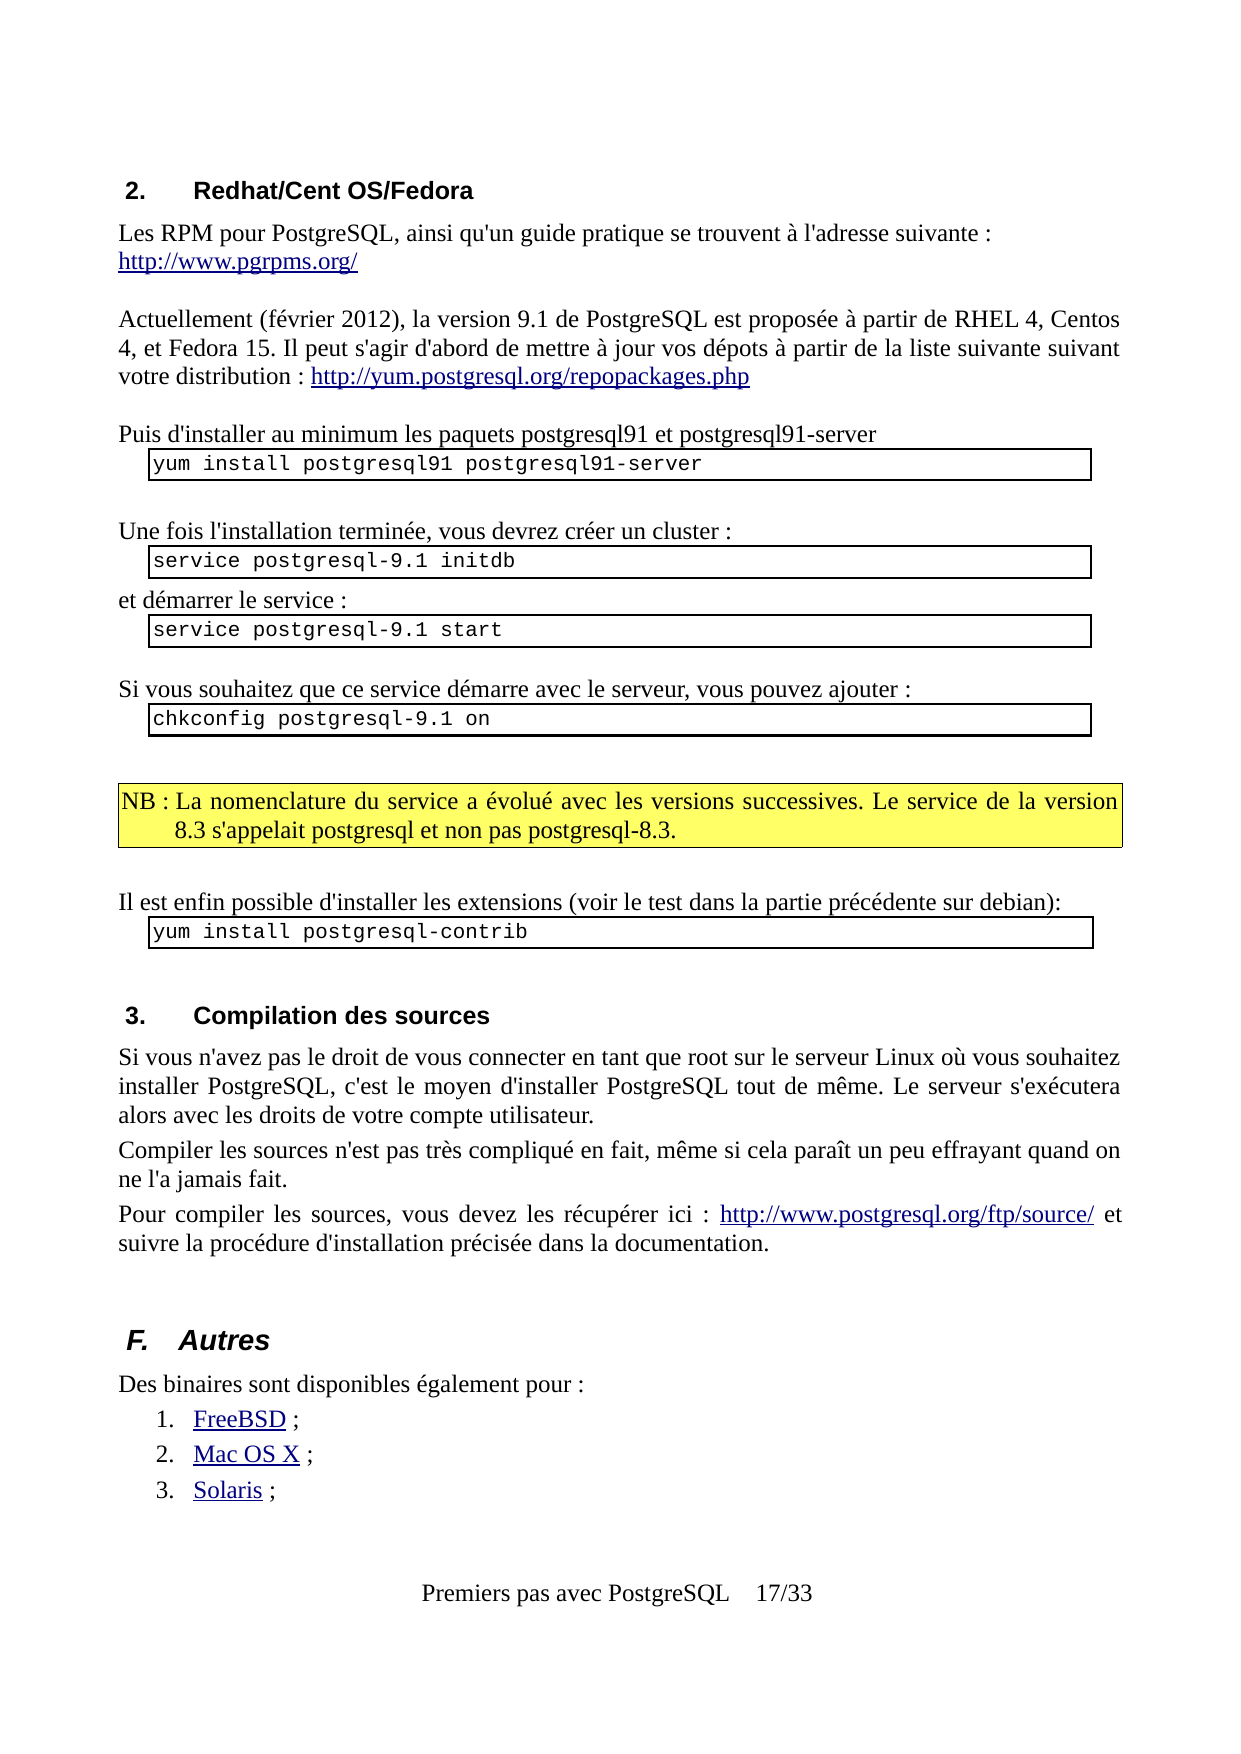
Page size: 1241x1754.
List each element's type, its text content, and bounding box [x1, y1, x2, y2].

list Mac OS X ; [156, 1439, 1122, 1468]
text Des binaires sont disponibles également pour : [118, 1369, 1122, 1398]
text Les RPM pour PostgreSQL, ainsi qu'un guide pratique se trouvent à l'adresse suivante : [118, 218, 1122, 246]
text chkconfig postgresql-9.1 on [150, 705, 1090, 734]
text Actuellement (février 2012), la version 9.1 de PostgreSQL est proposée à partir de RHEL 4, Centos 4, et Fedora 15. Il peut s'agir d'abord de mettre à jour vos dépots à partir de la liste suivante suivant votre distribution : http://yum.postgresql.org/repopackages.php [118, 304, 1122, 390]
text Si vous souhaitez que ce service démarre avec le serveur, vous pouvez ajouter : [118, 674, 1122, 703]
text yum install postgresql91 postgresql91-server [150, 450, 1090, 479]
text Compiler les sources n'est pas très compliqué en fait, même si cela paraît un peu effrayant quand on ne l'a jamais fait. [118, 1135, 1122, 1192]
list FreeBSD ; [156, 1404, 1122, 1433]
subtitle Compilation des sources [118, 1001, 1122, 1030]
text Une fois l'installation terminée, vous devrez créer un cluster : [118, 516, 1122, 545]
list La nomenclature du service a évolué avec les versions successives. Le service de la version 8.3 s'appelait postgresql et non pas postgresql-8.3. [119, 784, 1122, 847]
list Solaris ; [156, 1475, 1122, 1503]
text et démarrer le service : [118, 585, 1122, 614]
text Il est enfin possible d'installer les extensions (voir le test dans la partie précédente sur debian): [118, 887, 1122, 916]
text http://www.pgrpms.org/ [118, 246, 1122, 275]
text Si vous n'avez pas le droit de vous connecter en tant que root sur le serveur Linux où vous souhaitez installer PostgreSQL, c'est le moyen d'installer PostgreSQL tout de même. Le serveur s'exécutera alors avec les droits de votre compte utilisateur. [118, 1042, 1122, 1128]
text Pour compiler les sources, vous devez les récupérer ici : http://www.postgresql.org/ftp/source/ et suivre la procédure d'installation précisée dans la documentation. [118, 1199, 1122, 1256]
subtitle Redhat/Cent OS/Fedora [118, 176, 1122, 205]
text Puis d'installer au minimum les paquets postgresql91 et postgresql91-server [118, 419, 1122, 448]
subtitle Autres [118, 1323, 1122, 1357]
text service postgresql-9.1 initdb [150, 547, 1090, 577]
text service postgresql-9.1 start [150, 616, 1090, 646]
text yum install postgresql-contrib [150, 918, 1092, 947]
